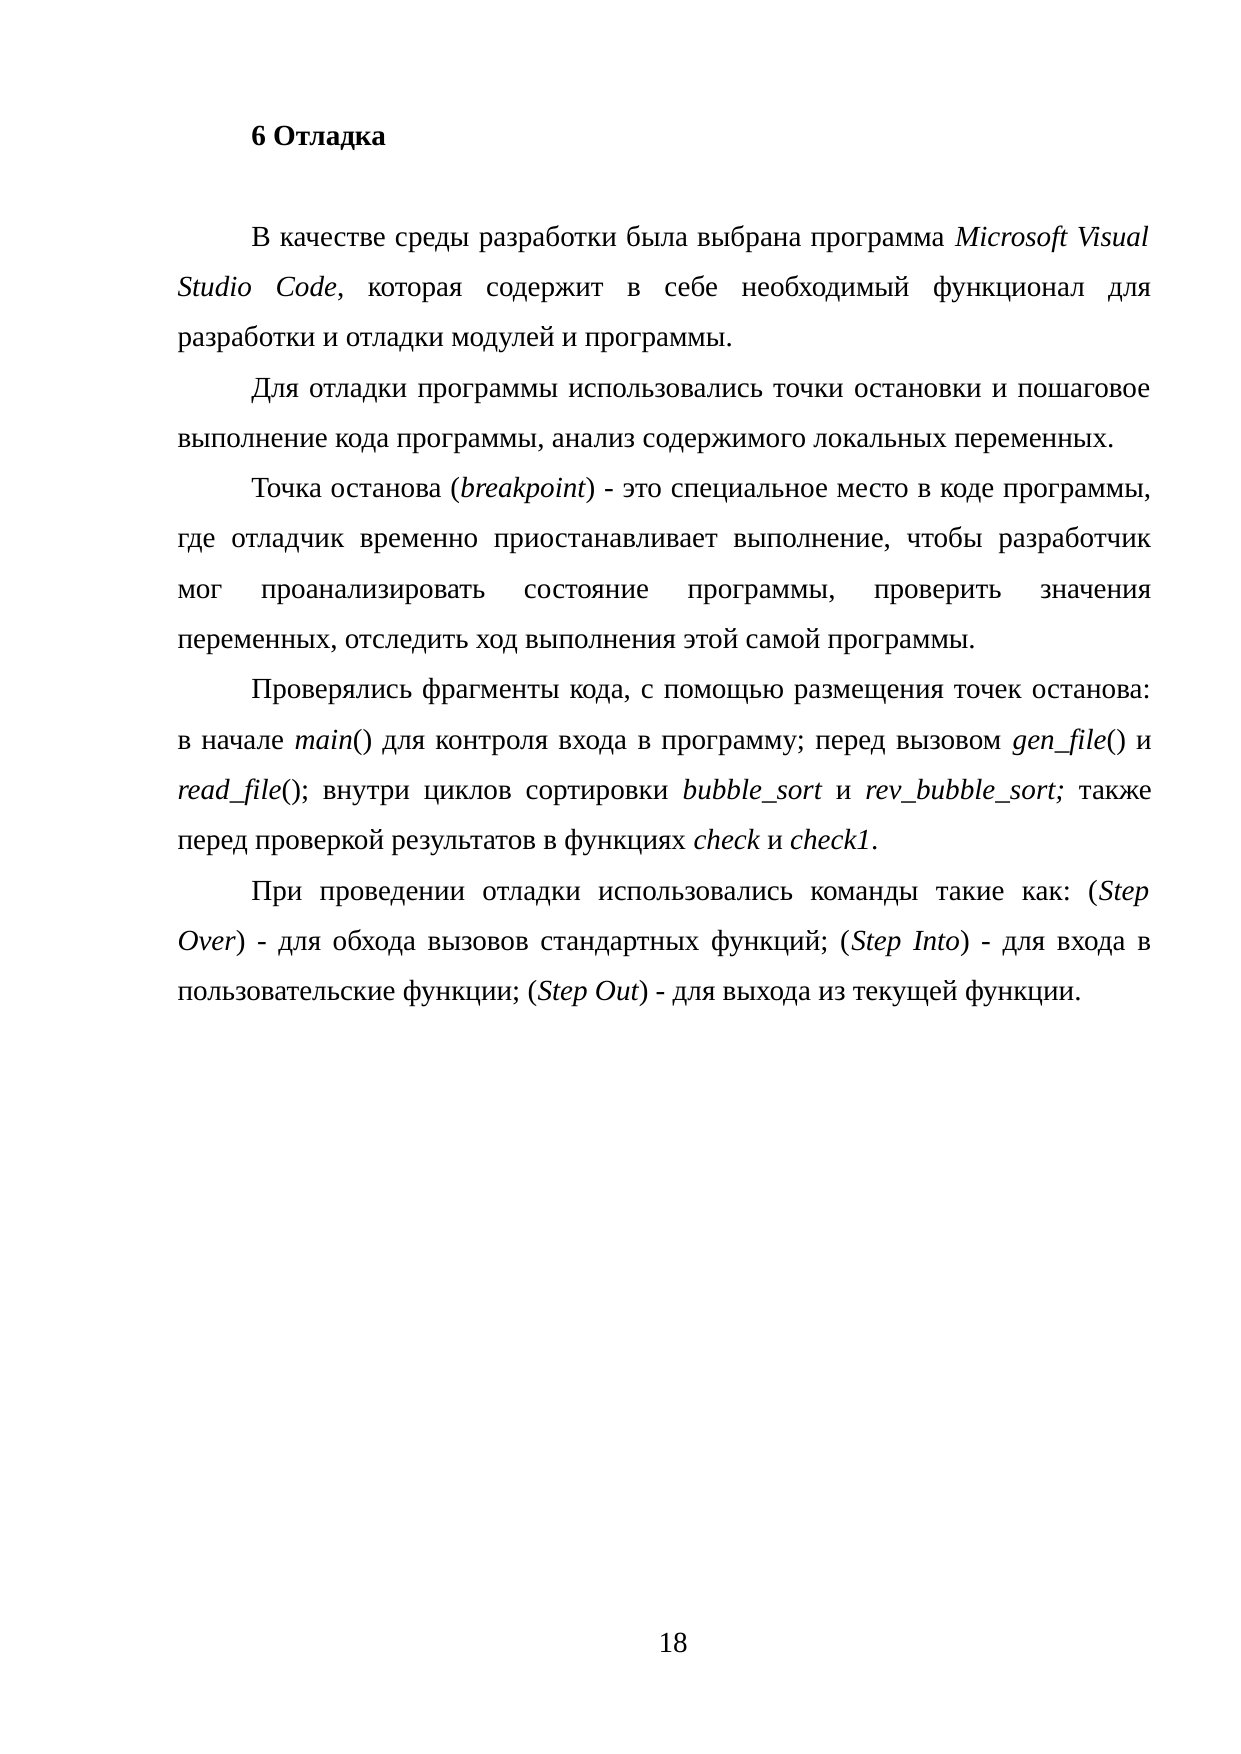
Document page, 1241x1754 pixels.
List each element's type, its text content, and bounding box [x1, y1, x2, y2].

text Для отладки программы использовались точки остановки и пошаговое выполнение кода программы, анализ содержимого локальных переменных. [177, 370, 1152, 453]
text При проведении отладки использовались команды такие как: (Step Over) - для обхода вызовов стандартных функций; (Step Into) - для входа в пользовательские функции; (Step Out) - для выхода из текущей функции. [177, 873, 1152, 1007]
text 6 Отладка [177, 118, 1152, 152]
text В качестве среды разработки была выбрана программа Microsoft Visual Studio Code, которая содержит в себе необходимый функционал для разработки и отладки модулей и программы. [177, 219, 1152, 353]
text Проверялись фрагменты кода, с помощью размещения точек останова: в начале main() для контроля входа в программу; перед вызовом gen_file() и read_file(); внутри циклов сортировки bubble_sort и rev_bubble_sort; также перед проверкой результатов в функциях check и check1. [177, 672, 1152, 856]
text Точка останова (breakpoint) - это специальное место в коде программы, где отладчик временно приостанавливает выполнение, чтобы разработчик мог проанализировать состояние программы, проверить значения переменных, отследить ход выполнения этой самой программы. [177, 470, 1152, 655]
